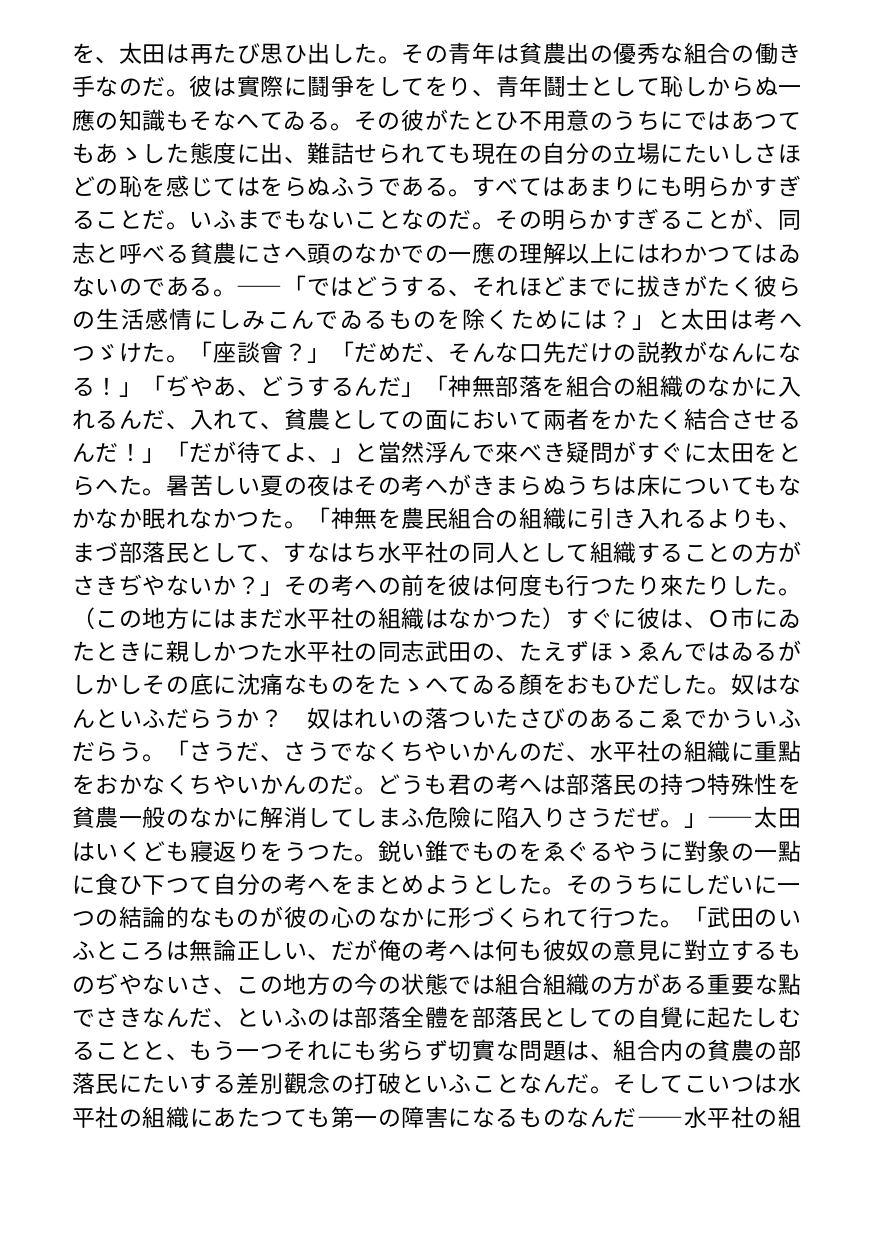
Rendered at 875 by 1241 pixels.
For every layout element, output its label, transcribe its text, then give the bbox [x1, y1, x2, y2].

text を、太田は再たび思ひ出した。その青年は貧農出の優秀な組合の働き手なのだ。彼は實際に鬪爭をしてをり、青年鬪士として恥しからぬ一應の知識もそなへてゐる。その彼がたとひ不用意のうちにではあつてもあゝした態度に出、難詰せられても現在の自分の立場にたいしさほどの恥を感じてはをらぬふうである。すべてはあまりにも明らかすぎることだ。いふまでもないことなのだ。その明らかすぎることが、同志と呼べる貧農にさへ頭のなかでの一應の理解以上にはわかつてはゐないのである。――「ではどうする、それほどまでに拔きがたく彼らの生活感情にしみこんでゐるものを除くためには？」と太田は考へつゞけた。「座談會？」「だめだ、そんな口先だけの説教がなんになる！」「ぢやあ、どうするんだ」「神無部落を組合の組織のなかに入れるんだ、入れて、貧農としての面において兩者をかたく結合させるんだ！」「だが待てよ、」と當然浮んで來べき疑問がすぐに太田をとらへた。暑苦しい夏の夜はその考へがきまらぬうちは床についてもなかなか眠れなかつた。「神無を農民組合の組織に引き入れるよりも、まづ部落民として、すなはち水平社の同人として組織することの方がさきぢやないか？」その考への前を彼は何度も行つたり來たりした。（この地方にはまだ水平社の組織はなかつた）すぐに彼は、Ｏ市にゐたときに親しかつた水平社の同志武田の、たえずほゝゑんではゐるがしかしその底に沈痛なものをたゝへてゐる顏をおもひだした。奴はなんといふだらうか？ 奴はれいの落ついたさびのあるこゑでかういふだらう。「さうだ、さうでなくちやいかんのだ、水平社の組織に重點をおかなくちやいかんのだ。どうも君の考へは部落民の持つ特殊性を貧農一般のなかに解消してしまふ危險に陷入りさうだぜ。」――太田はいくども寢返りをうつた。鋭い錐でものをゑぐるやうに對象の一點に食ひ下つて自分の考へをまとめようとした。そのうちにしだいに一つの結論的なものが彼の心のなかに形づくられて行つた。「武田のいふところは無論正しい、だが俺の考へは何も彼奴の意見に對立するものぢやないさ、この地方の今の状態では組合組織の方がある重要な點でさきなんだ、といふのは部落全體を部落民としての自覺に起たしむることと、もう一つそれにも劣らず切實な問題は、組合内の貧農の部落民にたいする差別觀念の打破といふことなんだ。そしてこいつは水平社の組織にあたつても第一の障害になるものなんだ――水平社の組 [72, 36, 802, 1133]
